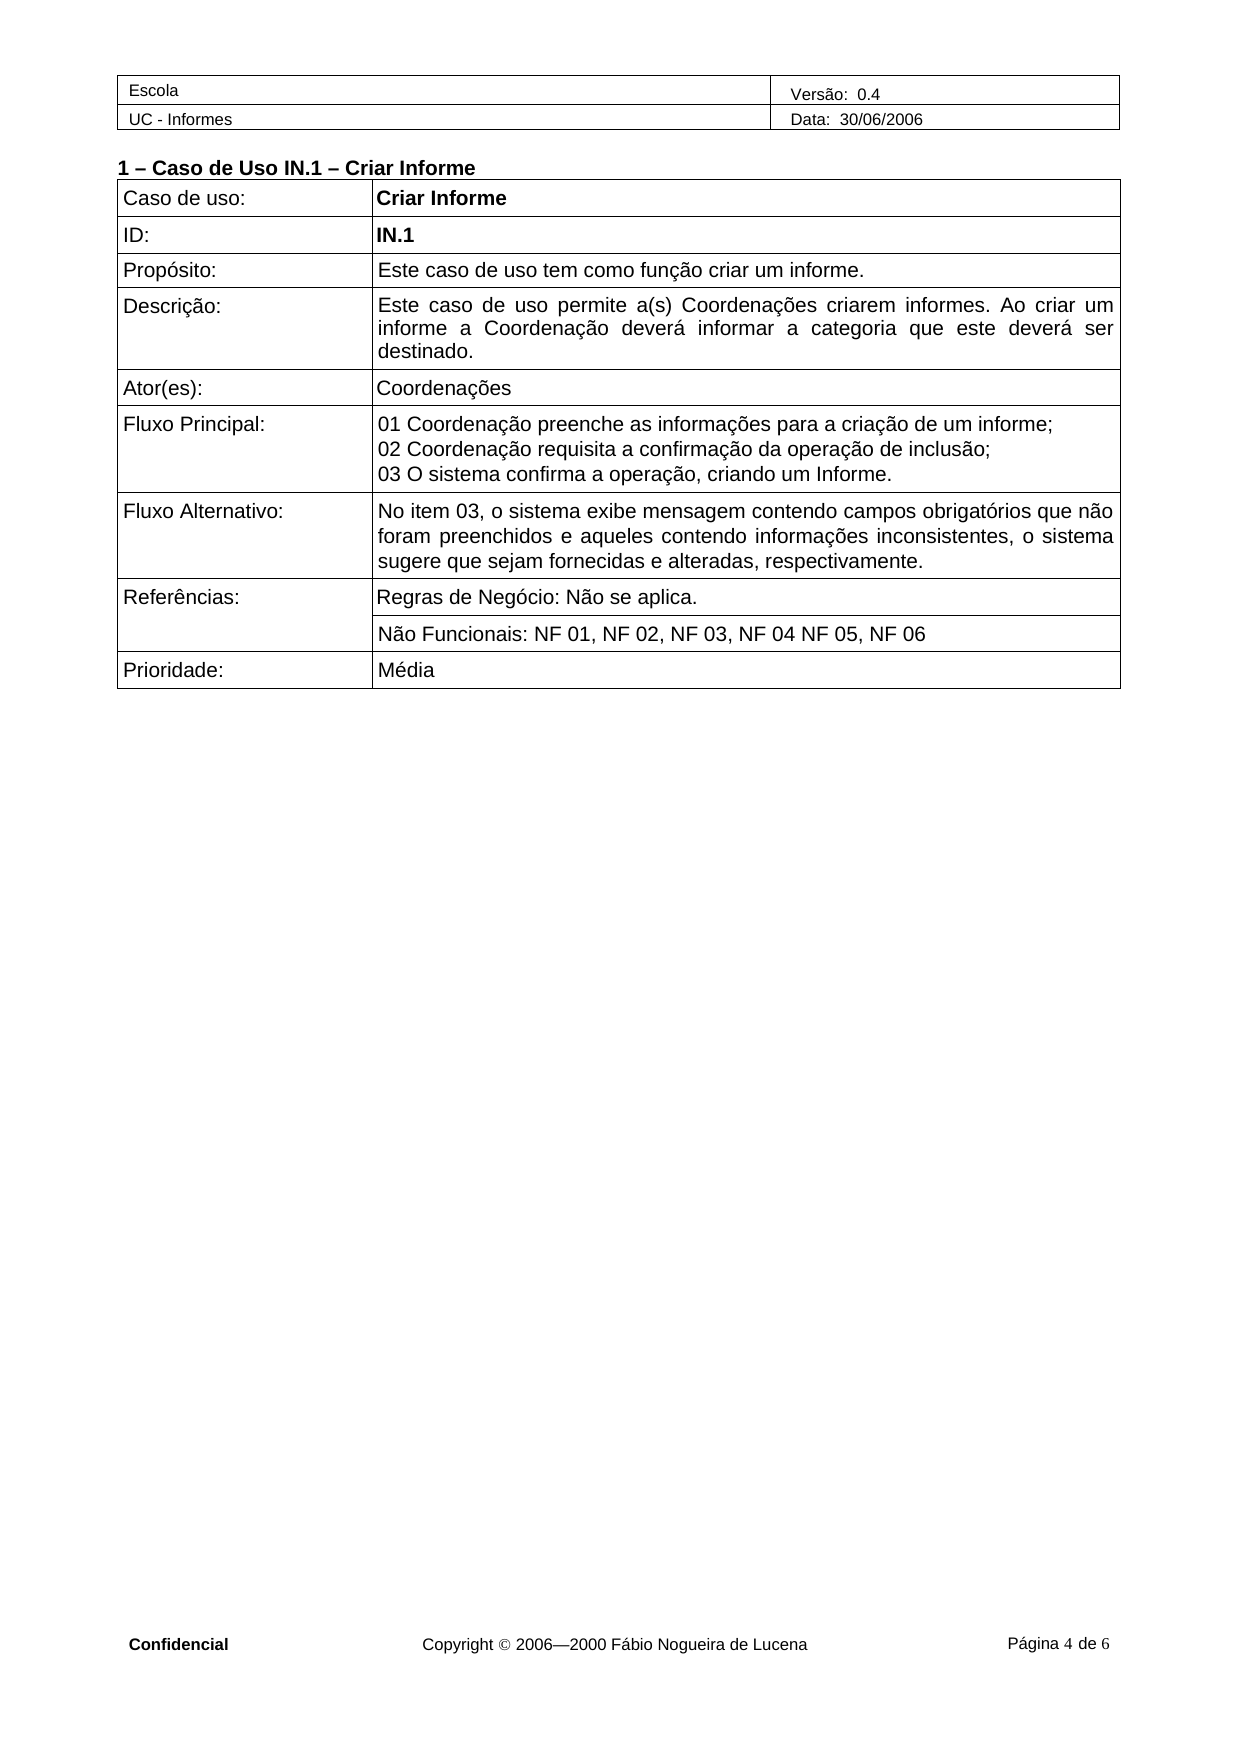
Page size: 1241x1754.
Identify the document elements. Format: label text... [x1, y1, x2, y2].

table_cell Descrição: [118, 288, 372, 368]
table_cell IN.1 [373, 217, 1120, 252]
table_cell 01 Coordenação preenche as informações para a criação de um informe; 02 Coordenação requisita a confirmação da operação de inclusão; 03 O sistema confirma a operação, criando um Informe. [373, 406, 1120, 492]
table_cell Não Funcionais: NF 01, NF 02, NF 03, NF 04 NF 05, NF 06 [373, 616, 1120, 651]
table_header Regras de Negócio: Não se aplica. [373, 579, 1120, 615]
table_cell Referências: [118, 579, 372, 651]
table_cell Coordenações [373, 370, 1120, 405]
table_cell Média [373, 652, 1120, 688]
table_cell Fluxo Principal: [118, 406, 372, 492]
table_header Caso de uso: [118, 180, 372, 216]
table_cell Fluxo Alternativo: [118, 493, 372, 578]
table_cell No item 03, o sistema exibe mensagem contendo campos obrigatórios que não foram preenchidos e aqueles contendo informações inconsistentes, o sistema sugere que sejam fornecidas e alteradas, respectivamente. [373, 493, 1120, 578]
table_cell Ator(es): [118, 370, 372, 405]
table_cell Este caso de uso tem como função criar um informe. [373, 254, 1120, 287]
table_cell ID: [118, 217, 372, 252]
table_cell Propósito: [118, 254, 372, 287]
table_header Criar Informe [373, 180, 1120, 216]
table_cell Prioridade: [118, 652, 372, 688]
text 1 – Caso de Uso IN.1 – Criar Informe [117, 154, 1120, 179]
table_cell Este caso de uso permite a(s) Coordenações criarem informes. Ao criar um informe a Coordenação deverá informar a categoria que este deverá ser destinado. [373, 288, 1120, 368]
